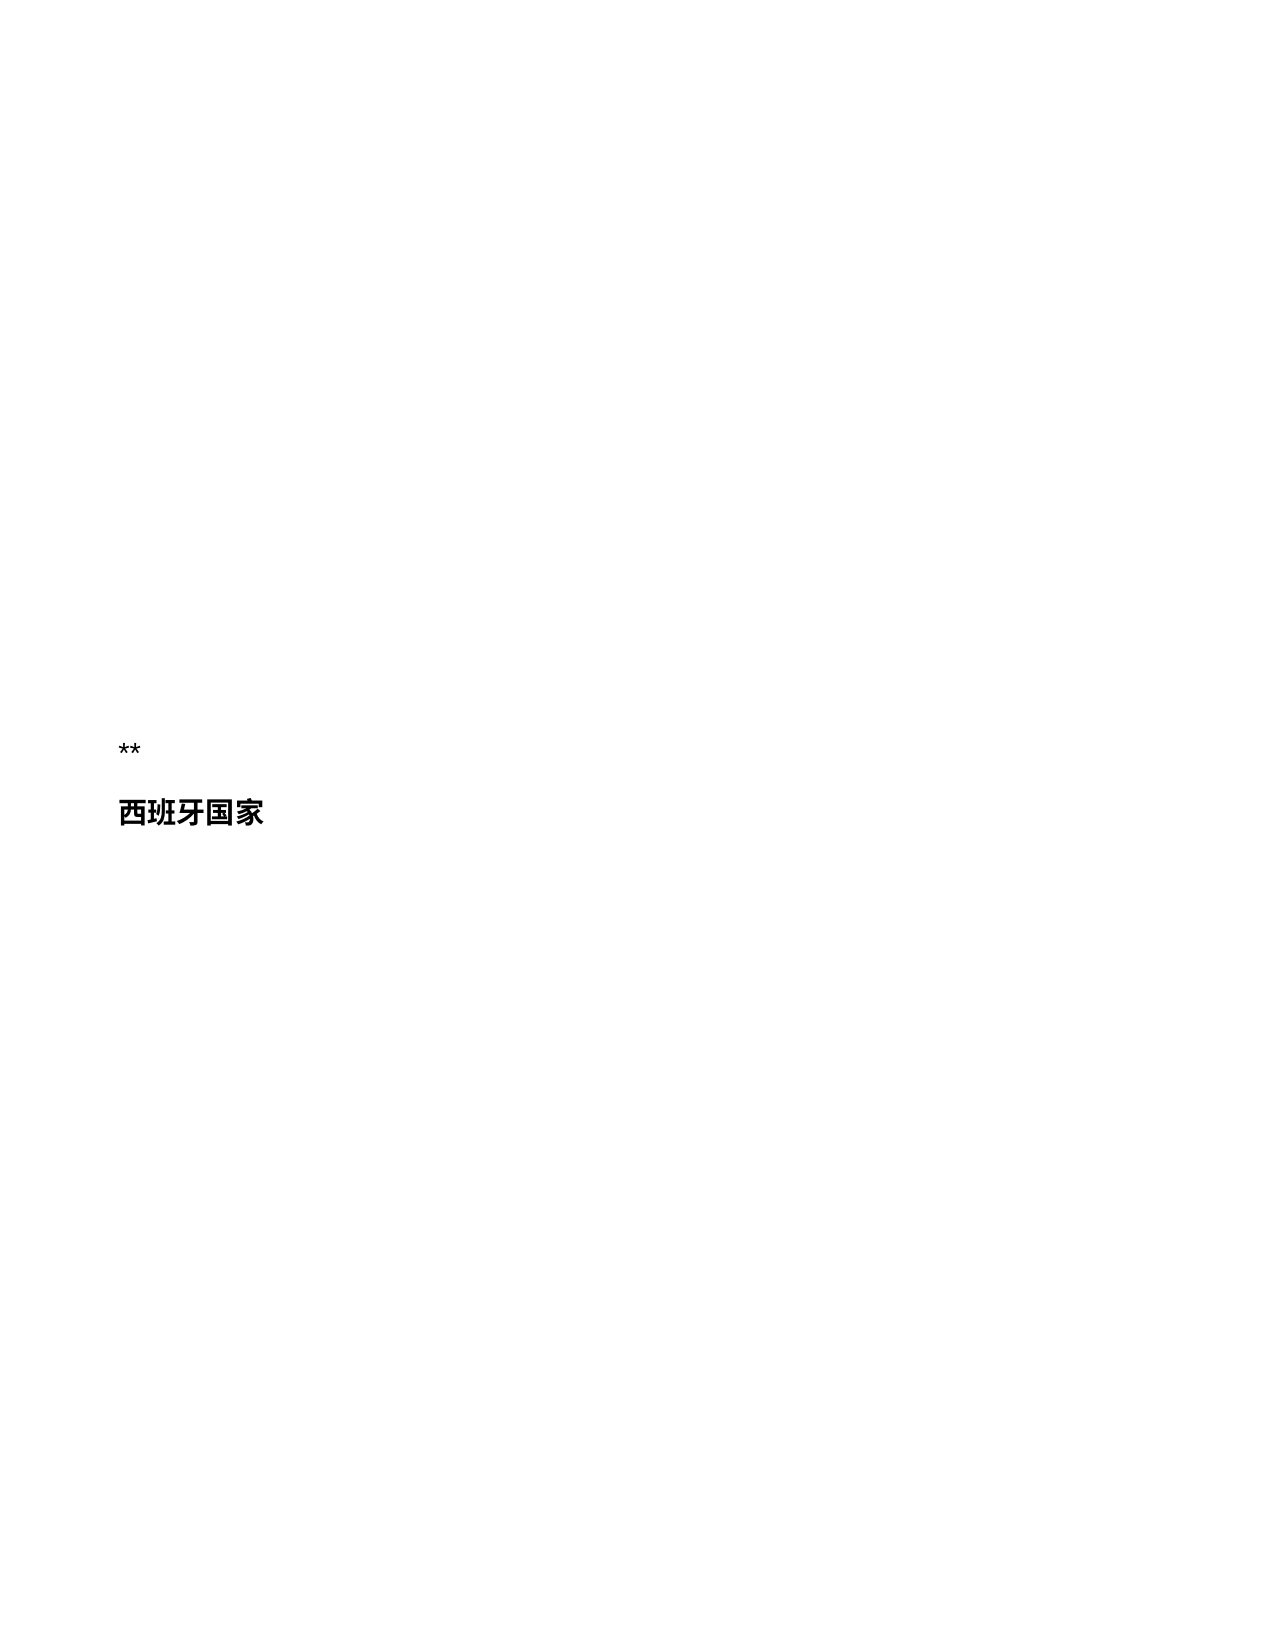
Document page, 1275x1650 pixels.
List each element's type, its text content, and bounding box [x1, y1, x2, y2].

text ** [118, 118, 1157, 770]
text 西班牙国家 [118, 789, 1157, 832]
